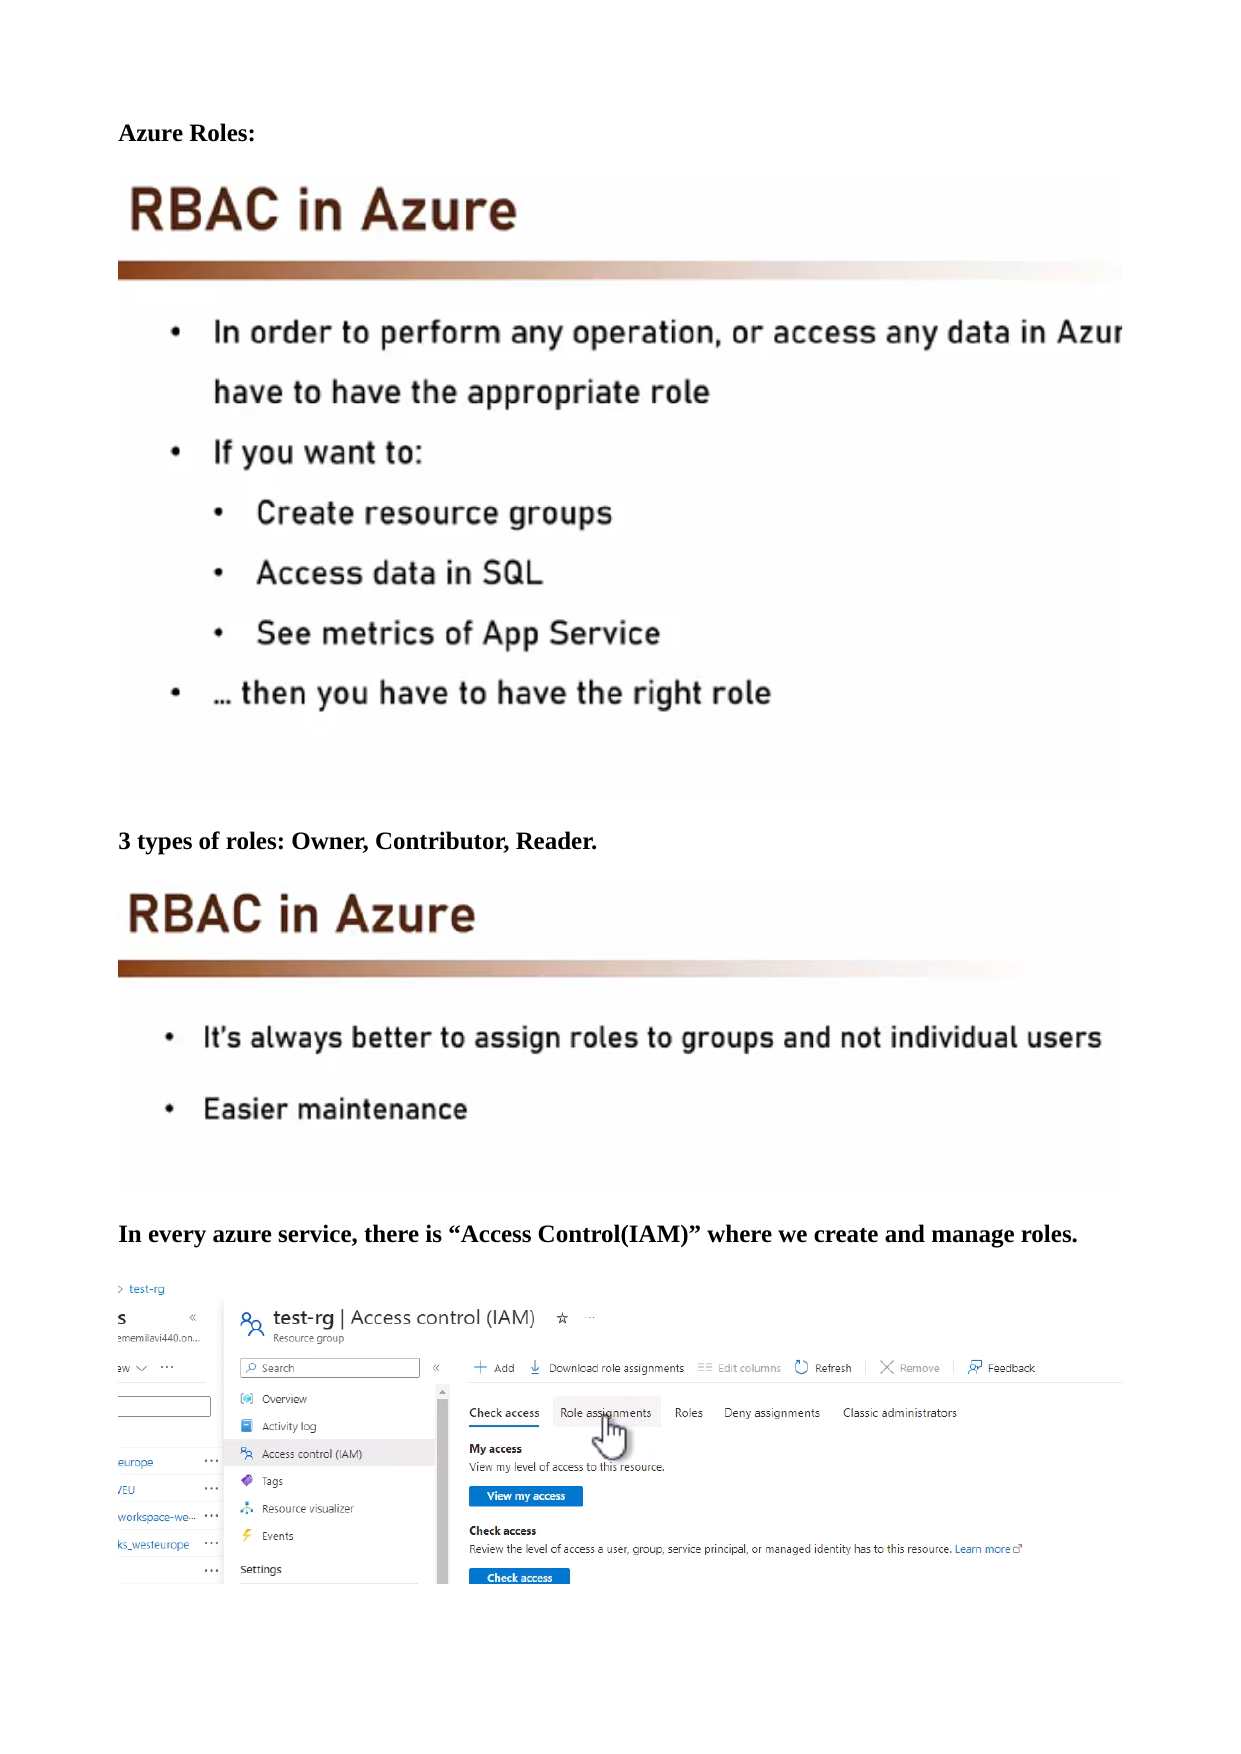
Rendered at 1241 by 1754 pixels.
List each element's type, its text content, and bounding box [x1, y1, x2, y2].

picture [118, 1277, 1123, 1584]
text 3 types of roles: Owner, Contributor, Reader. [118, 826, 1122, 855]
text Azure Roles: [118, 118, 1122, 147]
text In every azure service, there is “Access Control(IAM)” where we create and manage roles. [118, 1219, 1122, 1248]
picture [118, 883, 1123, 1191]
picture [118, 175, 1123, 798]
